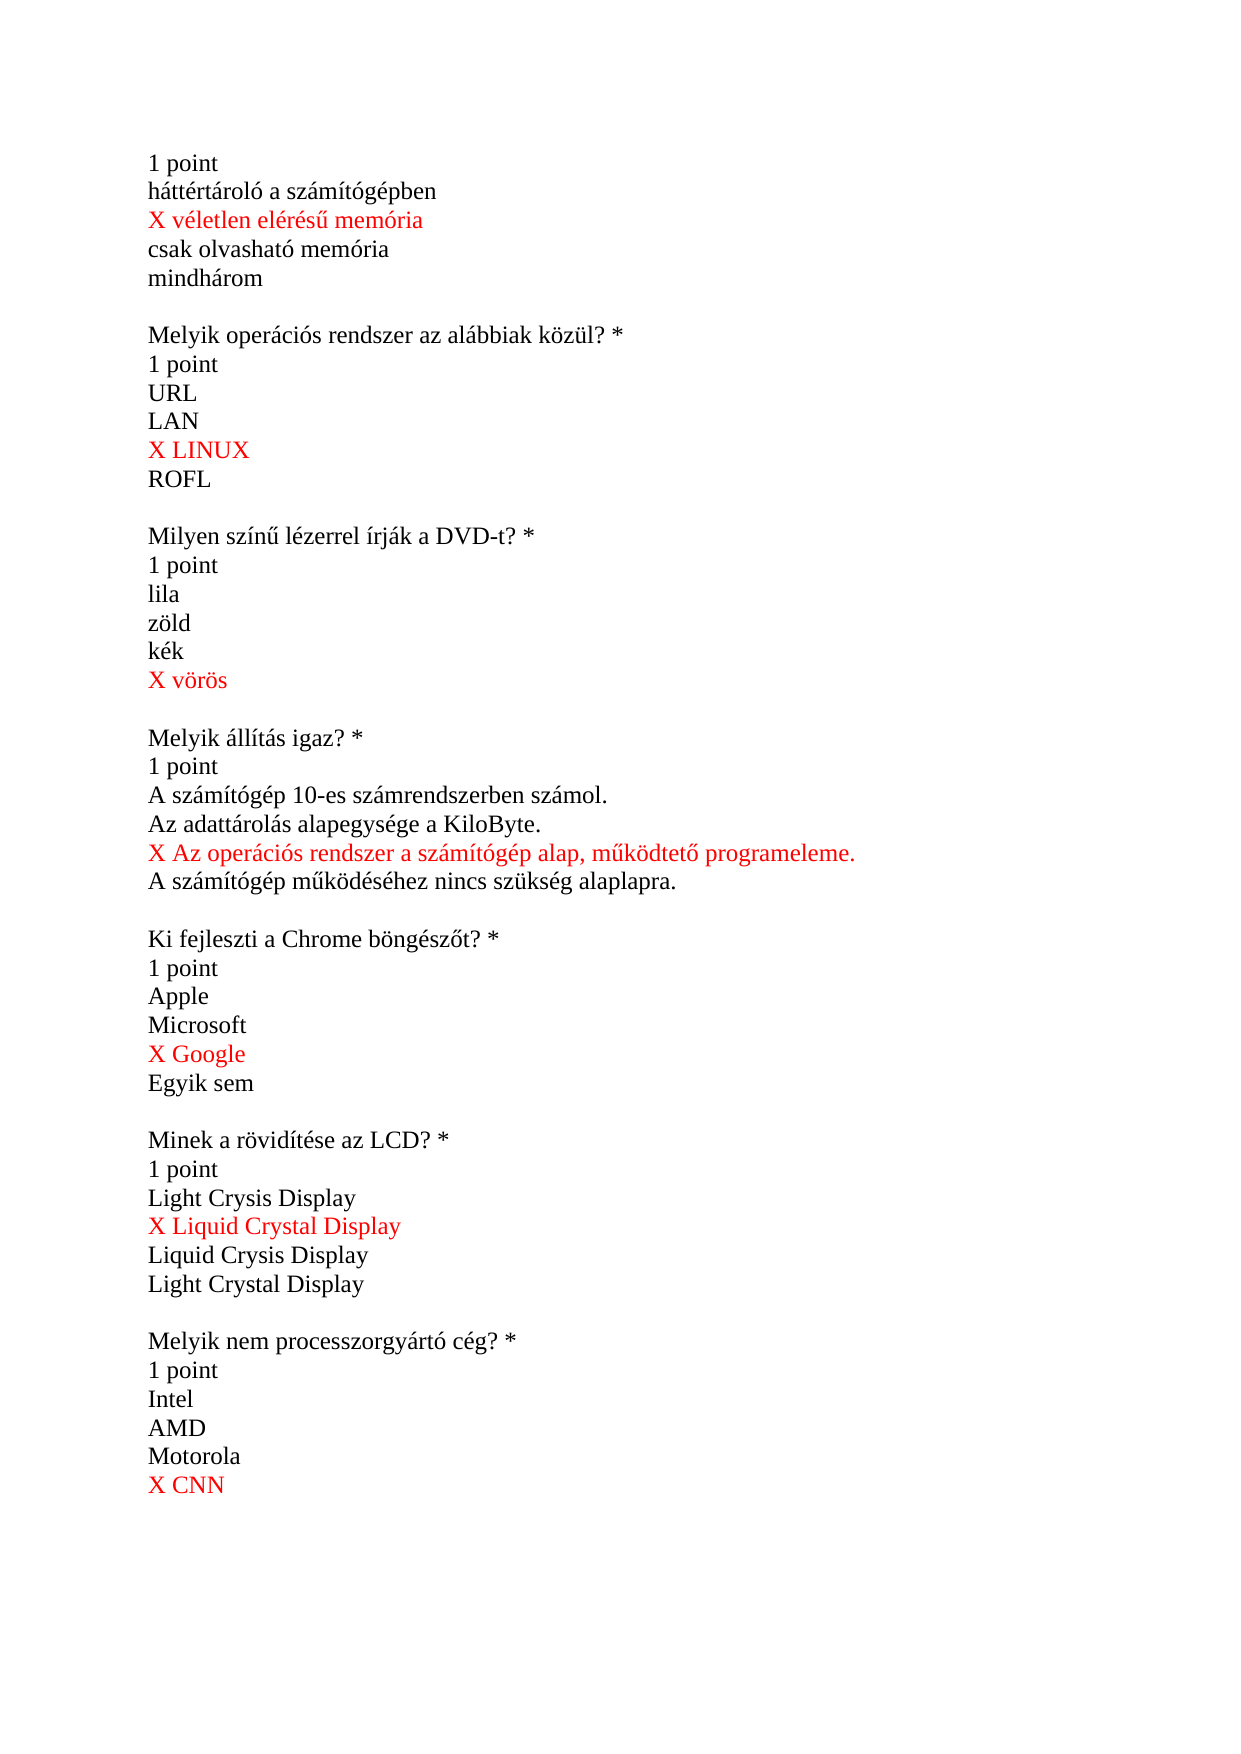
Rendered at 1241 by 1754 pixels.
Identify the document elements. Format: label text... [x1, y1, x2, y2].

text Intel [148, 1384, 1093, 1413]
text Minek a rövidítése az LCD? * [148, 1125, 1093, 1154]
text A számítógép 10-es számrendszerben számol. [148, 780, 1093, 809]
text lila [148, 579, 1093, 608]
text Melyik állítás igaz? * [148, 723, 1093, 751]
text X vörös [148, 665, 1093, 694]
text Motorola [148, 1441, 1093, 1470]
text háttértároló a számítógépben [148, 176, 1093, 205]
text Egyik sem [148, 1068, 1093, 1096]
text A számítógép működéséhez nincs szükség alaplapra. [148, 866, 1093, 895]
text 1 point [148, 1355, 1093, 1384]
text kék [148, 636, 1093, 665]
text Liquid Crysis Display [148, 1240, 1093, 1269]
text Apple [148, 981, 1093, 1010]
text Az adattárolás alapegysége a KiloByte. [148, 809, 1093, 838]
text mindhárom [148, 263, 1093, 291]
text 1 point [148, 953, 1093, 981]
text csak olvasható memória [148, 234, 1093, 263]
text X Liquid Crystal Display [148, 1211, 1093, 1240]
text X Google [148, 1039, 1093, 1068]
text 1 point [148, 349, 1093, 378]
text AMD [148, 1413, 1093, 1441]
text Light Crystal Display [148, 1269, 1093, 1298]
text 1 point [148, 550, 1093, 579]
text Light Crysis Display [148, 1183, 1093, 1211]
text X Az operációs rendszer a számítógép alap, működtető programeleme. [148, 838, 1093, 866]
text Melyik operációs rendszer az alábbiak közül? * [148, 320, 1093, 349]
text 1 point [148, 1154, 1093, 1183]
text 1 point [148, 148, 1093, 176]
text Microsoft [148, 1010, 1093, 1039]
text Melyik nem processzorgyártó cég? * [148, 1326, 1093, 1355]
text zöld [148, 608, 1093, 636]
text URL [148, 378, 1093, 406]
text 1 point [148, 751, 1093, 780]
text ROFL [148, 464, 1093, 493]
text Milyen színű lézerrel írják a DVD-t? * [148, 521, 1093, 550]
text LAN [148, 406, 1093, 435]
text Ki fejleszti a Chrome böngészőt? * [148, 924, 1093, 953]
text X véletlen elérésű memória [148, 205, 1093, 234]
text X LINUX [148, 435, 1093, 464]
text X CNN [148, 1470, 1093, 1499]
